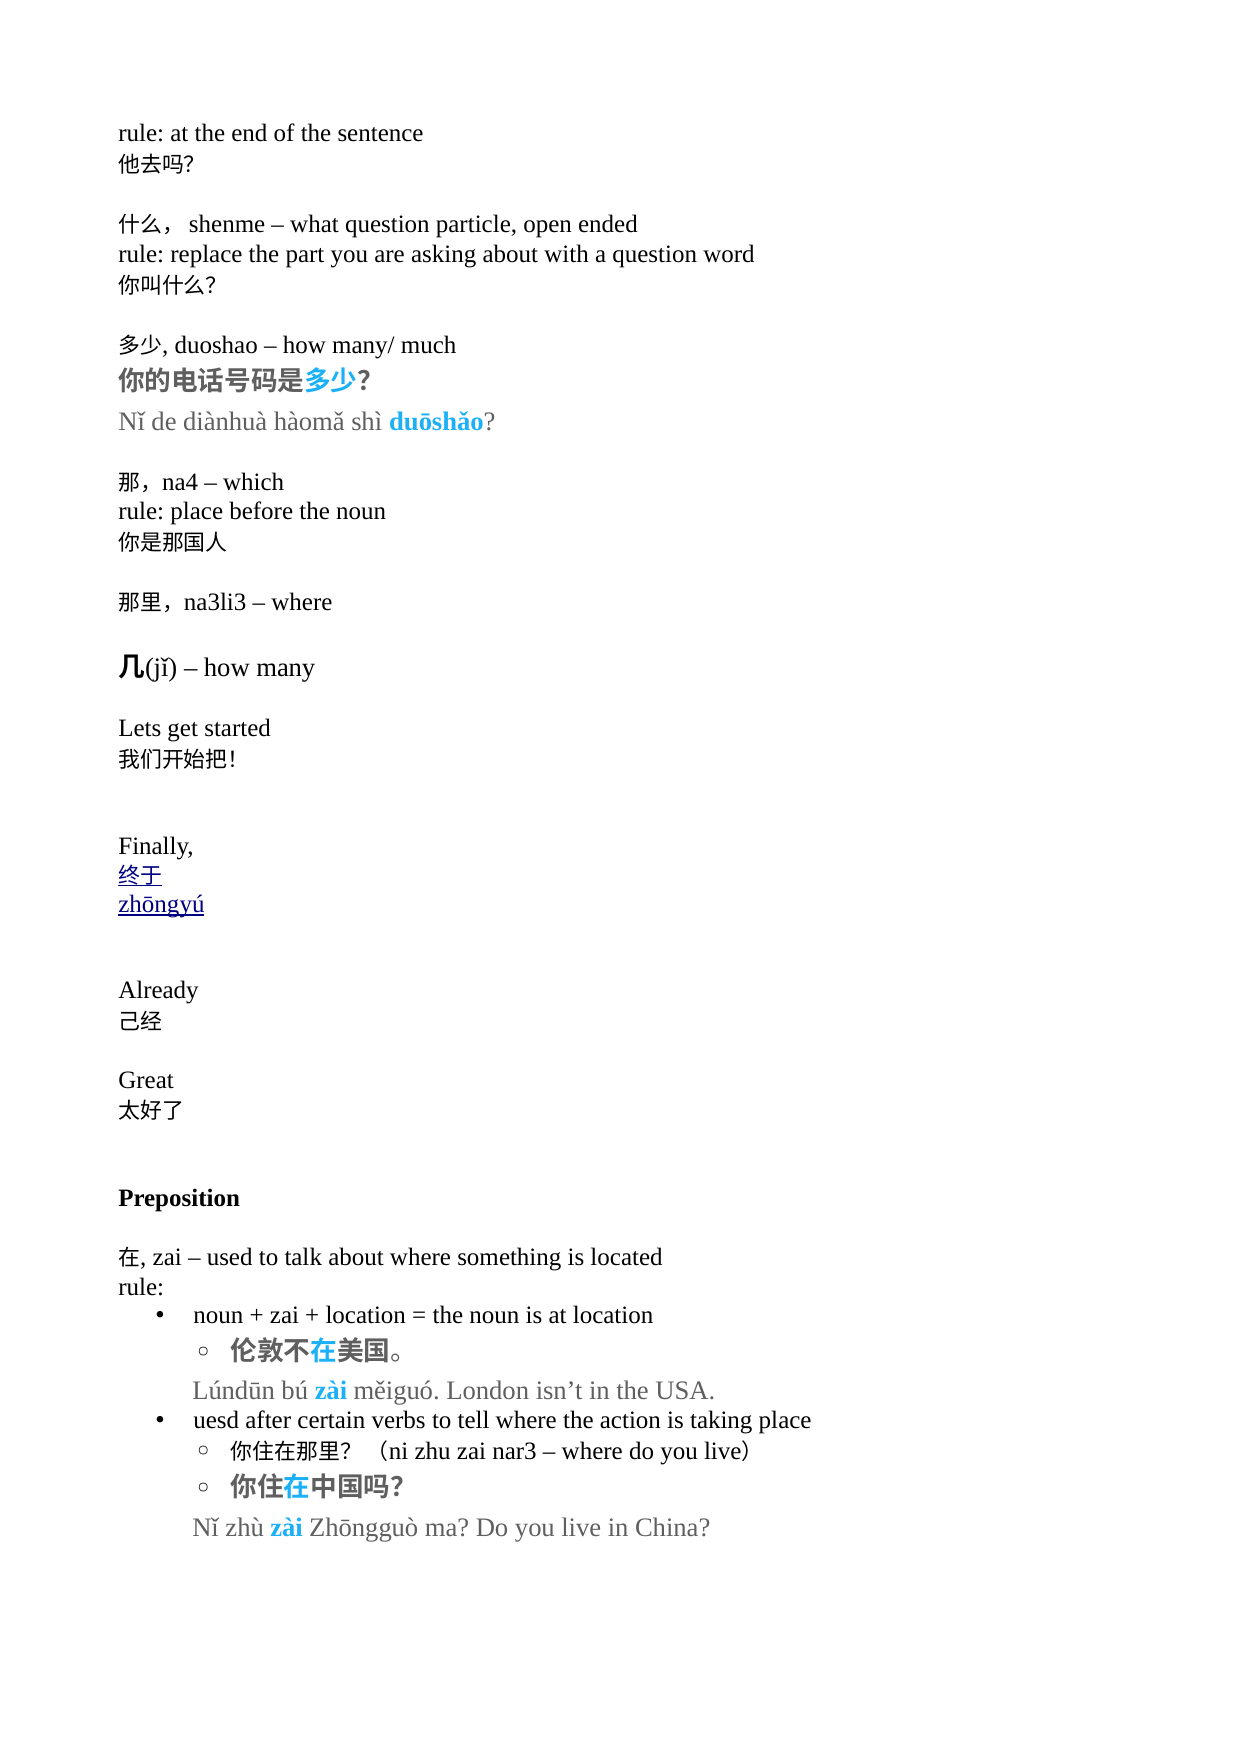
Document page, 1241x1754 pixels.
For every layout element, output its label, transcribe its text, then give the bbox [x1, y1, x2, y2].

text Preposition [118, 1183, 1122, 1211]
text 终于 [118, 859, 1122, 889]
list 伦敦不在美国。 [193, 1329, 1122, 1368]
text 在, zai – used to talk about where something is located [118, 1240, 1122, 1272]
text 那里，na3li3 – where [118, 585, 1122, 617]
text 多少, duoshao – how many/ much [118, 328, 1122, 360]
text 己经 [118, 1004, 1122, 1036]
text rule: replace the part you are asking about with a question word [118, 239, 1122, 268]
list uesd after certain verbs to tell where the action is taking place [156, 1405, 1122, 1434]
list 你住在那里？ （ni zhu zai nar3 – where do you live） [193, 1434, 1122, 1466]
list 你住在中国吗？ [193, 1466, 1122, 1504]
list noun + zai + location = the noun is at location [156, 1301, 1122, 1329]
text Lúndūn bú zài měiguó. London isn’t in the USA. [118, 1368, 1122, 1405]
text Nǐ zhù zài Zhōngguò ma? Do you live in China? [118, 1504, 1122, 1542]
text rule: [118, 1272, 1122, 1301]
text 你叫什么？ [118, 268, 1122, 299]
text 几(jǐ) – how many [118, 646, 1122, 684]
text Lets get started [118, 713, 1122, 742]
text rule: place before the noun [118, 496, 1122, 525]
text Finally, [118, 831, 1122, 859]
text 那，na4 – which [118, 464, 1122, 496]
text Already [118, 976, 1122, 1004]
text Great [118, 1065, 1122, 1093]
text 你的电话号码是多少？ [118, 360, 1122, 398]
text 什么， shenme – what question particle, open ended [118, 207, 1122, 239]
text 我们开始把！ [118, 742, 1122, 773]
text Nǐ de diànhuà hàomǎ shì duōshǎo? [118, 398, 1122, 436]
text 他去吗？ [118, 147, 1122, 178]
text 你是那国人 [118, 525, 1122, 557]
text zhōng​yú [118, 889, 1122, 918]
text 太好了 [118, 1093, 1122, 1125]
text rule: at the end of the sentence [118, 118, 1122, 147]
